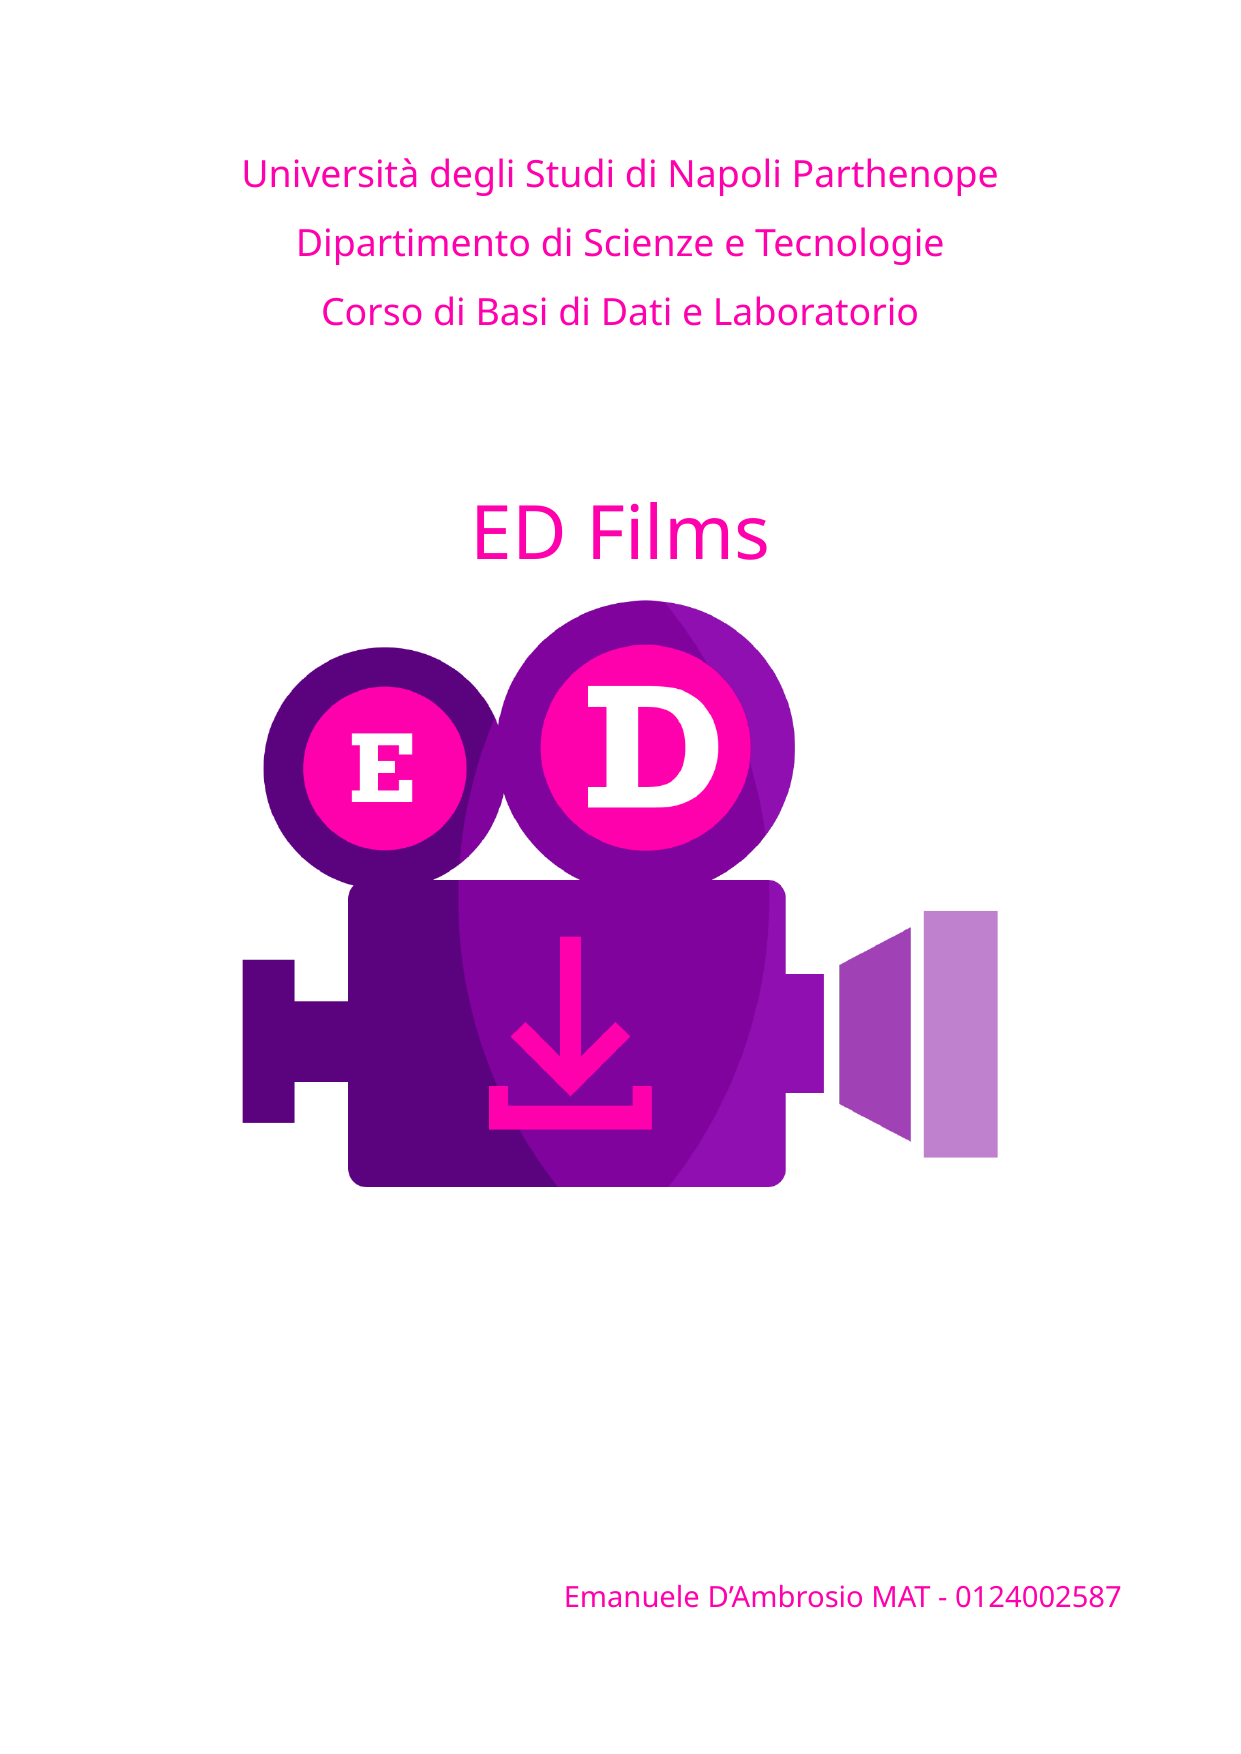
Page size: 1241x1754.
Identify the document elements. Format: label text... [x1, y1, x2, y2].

text ED Films [118, 479, 1122, 582]
text Corso di Basi di Dati e Laboratorio [118, 285, 1122, 336]
text Università degli Studi di Napoli Parthenope [118, 148, 1122, 199]
text Dipartimento di Scienze e Tecnologie [118, 216, 1122, 267]
text Emanuele D’Ambrosio MAT - 0124002587 [118, 1576, 1122, 1616]
